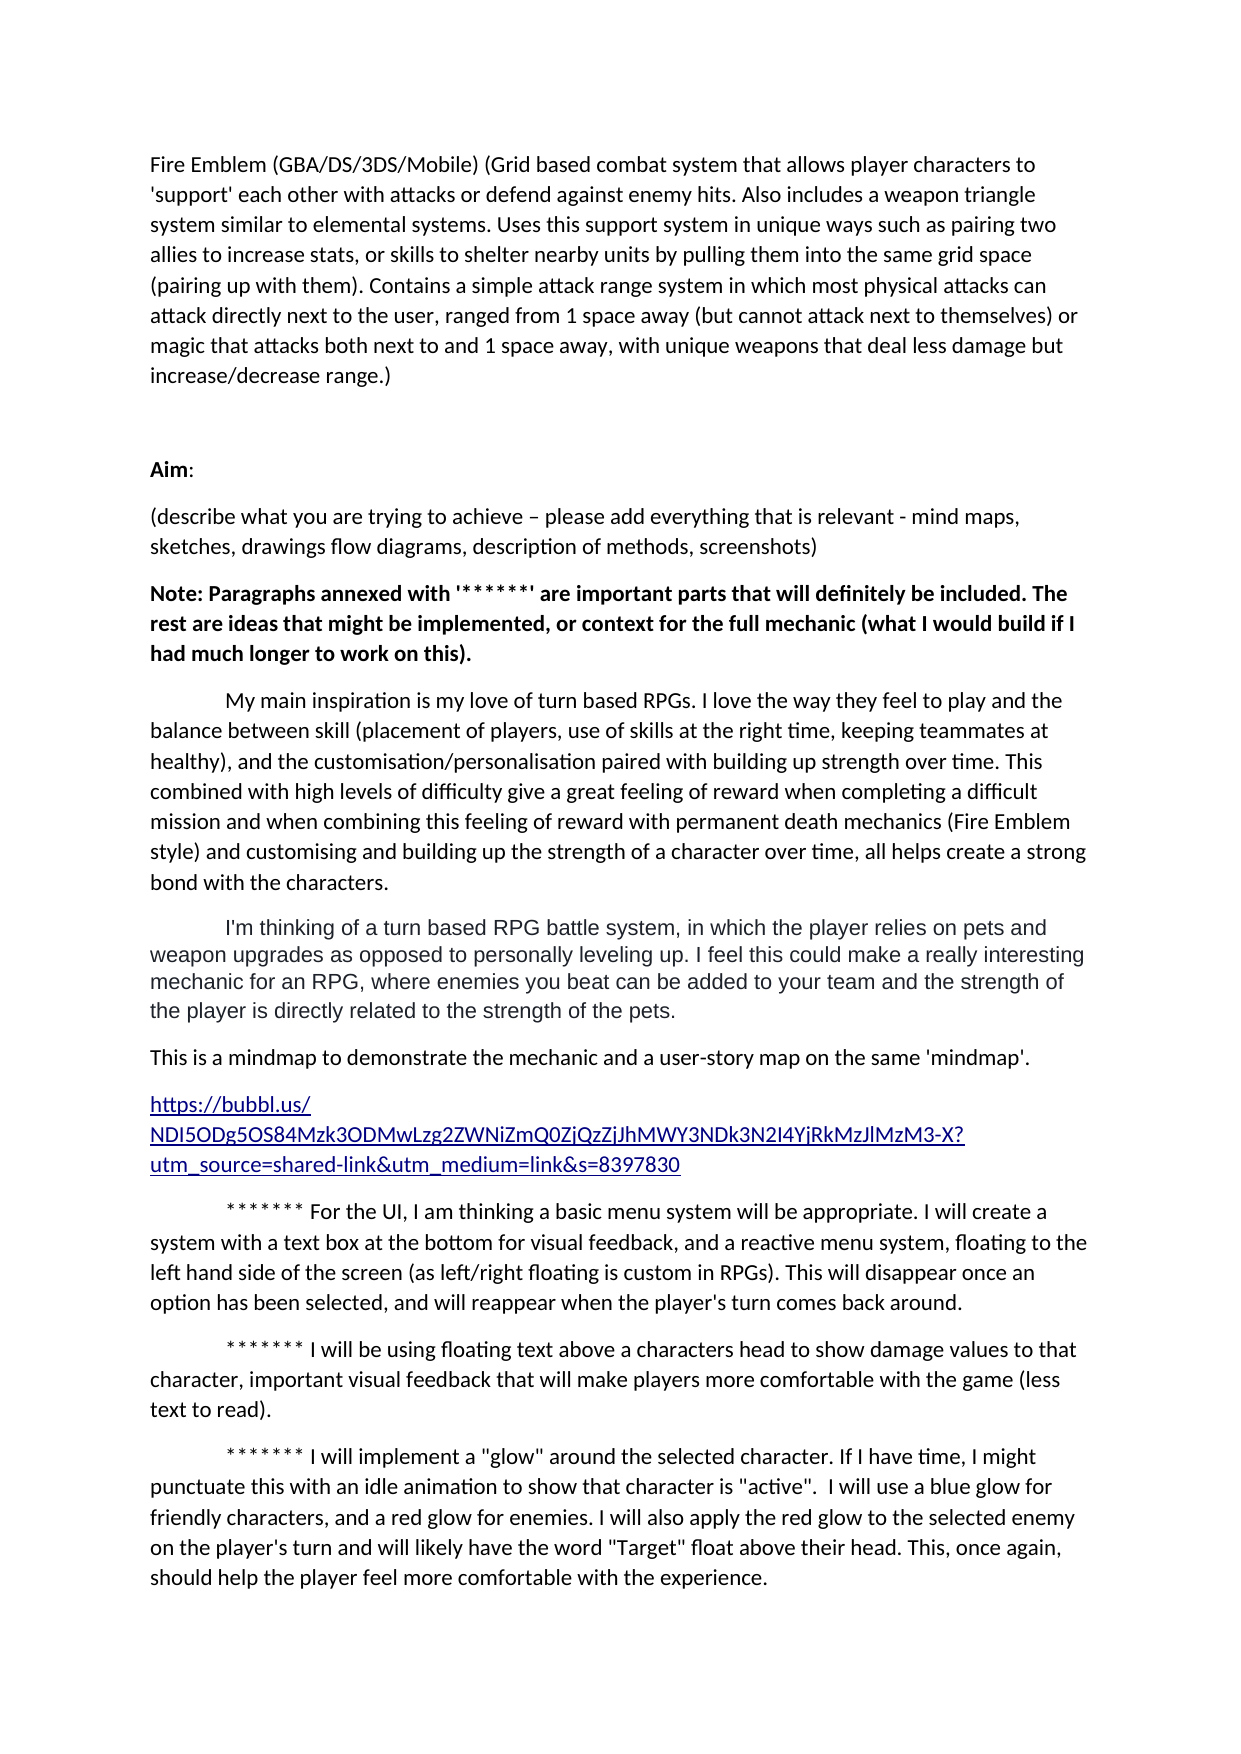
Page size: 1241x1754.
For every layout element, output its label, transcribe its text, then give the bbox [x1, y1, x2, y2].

text Note: Paragraphs annexed with '******' are important parts that will definitely be included. The rest are ideas that might be implemented, or context for the full mechanic (what I would build if I had much longer to work on this). [150, 579, 1090, 668]
text Aim: [150, 455, 1090, 483]
text My main inspiration is my love of turn based RPGs. I love the way they feel to play and the balance between skill (placement of players, use of skills at the right time, keeping teammates at healthy), and the customisation/personalisation paired with building up strength over time. This combined with high levels of difficulty give a great feeling of reward when completing a difficult mission and when combining this feeling of reward with permanent death mechanics (Fire Emblem style) and customising and building up the strength of a character over time, all helps create a strong bond with the characters. [150, 686, 1090, 896]
text ******* I will implement a "glow" around the selected character. If I have time, I might punctuate this with an idle animation to show that character is "active". I will use a blue glow for friendly characters, and a red glow for enemies. I will also apply the red glow to the selected enemy on the player's turn and will likely have the word "Target" float above their head. This, once again, should help the player feel more comfortable with the experience. [150, 1442, 1090, 1591]
text I'm thinking of a turn based RPG battle system, in which the player relies on pets and weapon upgrades as opposed to personally leveling up. I feel this could make a really interesting mechanic for an RPG, where enemies you beat can be added to your team and the strength of the player is directly related to the strength of the pets. [150, 914, 1090, 1024]
text ******* For the UI, I am thinking a basic menu system will be appropriate. I will create a system with a text box at the bottom for visual feedback, and a reactive menu system, floating to the left hand side of the screen (as left/right floating is custom in RPGs). This will disappear once an option has been selected, and will reappear when the player's turn comes back around. [150, 1197, 1090, 1316]
text https://bubbl.us/NDI5ODg5OS84Mzk3ODMwLzg2ZWNiZmQ0ZjQzZjJhMWY3NDk3N2I4YjRkMzJlMzM3-X?utm_source=shared-link&utm_medium=link&s=8397830 [150, 1090, 1090, 1178]
text This is a mindmap to demonstrate the mechanic and a user-story map on the same 'mindmap'. [150, 1043, 1090, 1071]
text (describe what you are trying to achieve – please add everything that is relevant - mind maps, sketches, drawings flow diagrams, description of methods, screenshots) [150, 502, 1090, 560]
text Fire Emblem (GBA/DS/3DS/Mobile) (Grid based combat system that allows player characters to 'support' each other with attacks or defend against enemy hits. Also includes a weapon triangle system similar to elemental systems. Uses this support system in unique ways such as pairing two allies to increase stats, or skills to shelter nearby units by pulling them into the same grid space (pairing up with them). Contains a simple attack range system in which most physical attacks can attack directly next to the user, ranged from 1 space away (but cannot attack next to themselves) or magic that attacks both next to and 1 space away, with unique weapons that deal less damage but increase/decrease range.) [150, 150, 1090, 389]
text ******* I will be using floating text above a characters head to show damage values to that character, important visual feedback that will make players more comfortable with the game (less text to read). [150, 1335, 1090, 1423]
